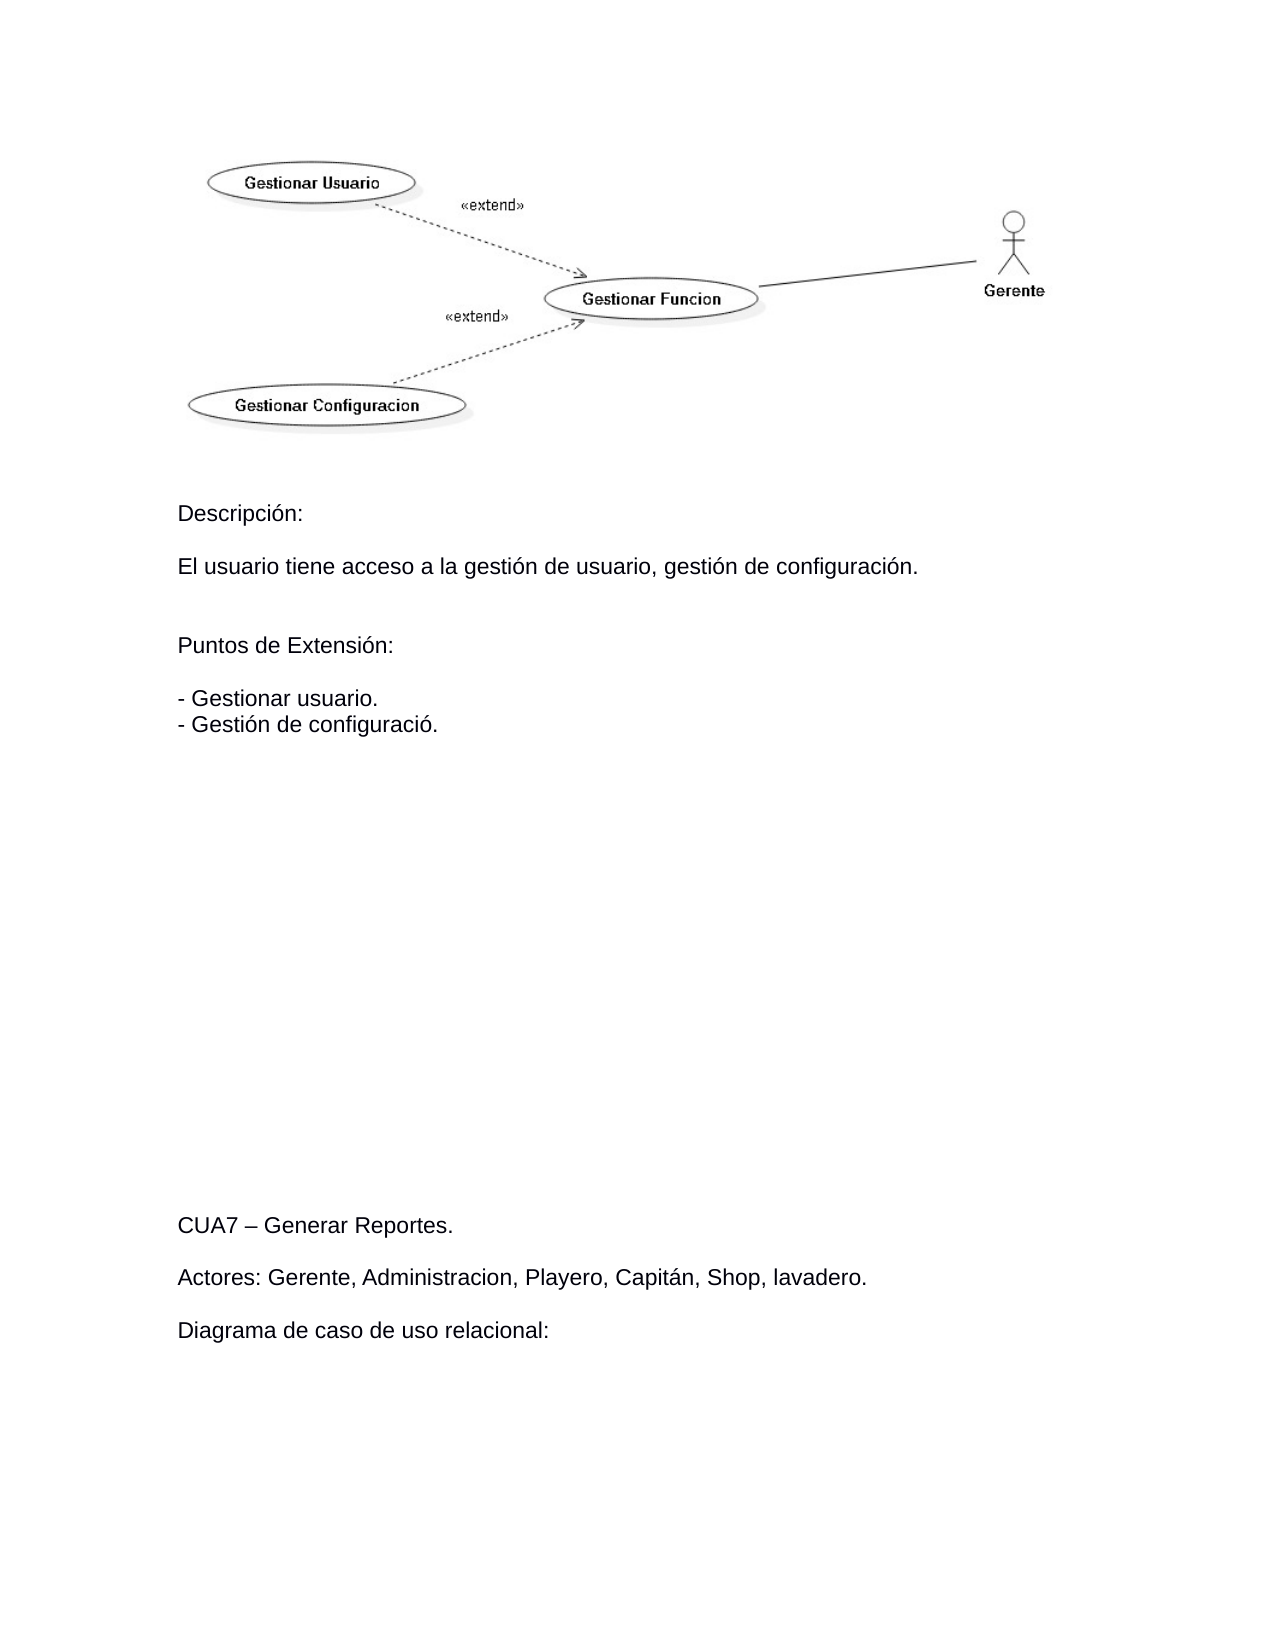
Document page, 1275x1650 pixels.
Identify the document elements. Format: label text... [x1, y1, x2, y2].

text - Gestión de configuració. [177, 711, 1098, 737]
text - Gestionar usuario. [177, 684, 1098, 711]
text Diagrama de caso de uso relacional: [177, 1317, 1098, 1343]
text Puntos de Extensión: [177, 632, 1098, 658]
text Actores: Gerente, Administracion, Playero, Capitán, Shop, lavadero. [177, 1264, 1098, 1291]
text Descripción: [177, 500, 1098, 526]
text El usuario tiene acceso a la gestión de usuario, gestión de configuración. [177, 553, 1098, 579]
picture [177, 151, 1098, 474]
text CUA7 – Generar Reportes. [177, 1212, 1098, 1238]
